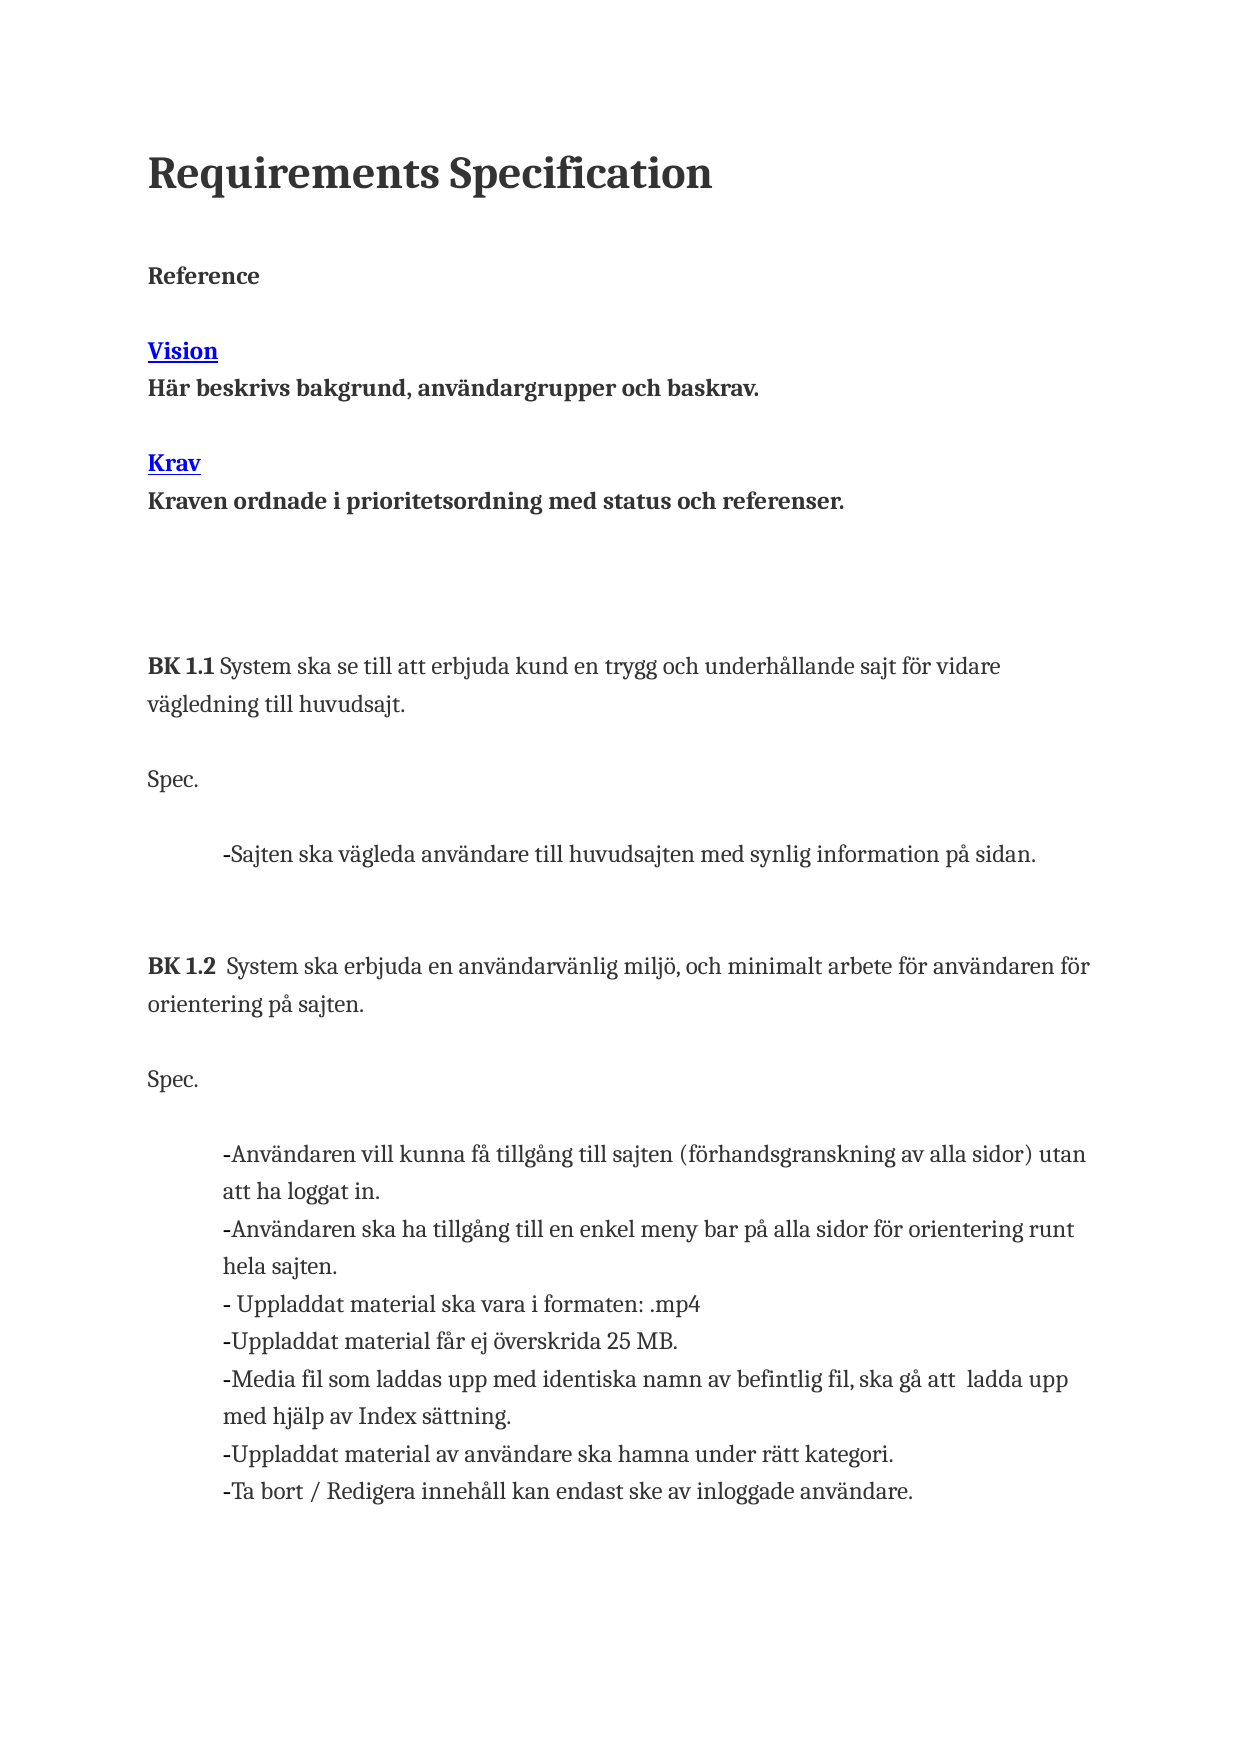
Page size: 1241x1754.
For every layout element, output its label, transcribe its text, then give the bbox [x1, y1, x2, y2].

list Uppladdat material får ej överskrida 25 MB. [223, 1318, 1093, 1356]
text Vision [148, 328, 1093, 366]
list Användaren ska ha tillgång till en enkel meny bar på alla sidor för orientering runt hela sajten. [223, 1206, 1093, 1281]
text Spec. [148, 1056, 1093, 1093]
list Uppladdat material ska vara i formaten: .mp4 [223, 1281, 1093, 1318]
list Uppladdat material av användare ska hamna under rätt kategori. [223, 1431, 1093, 1468]
text Spec. [148, 756, 1093, 793]
text Krav [148, 441, 1093, 478]
list Media fil som laddas upp med identiska namn av befintlig fil, ska gå att ladda upp med hjälp av Index sättning. [223, 1356, 1093, 1431]
list Ta bort / Redigera innehåll kan endast ske av inloggade användare. [223, 1468, 1093, 1506]
text Kraven ordnade i prioritetsordning med status och referenser. [148, 478, 1093, 516]
list Användaren vill kunna få tillgång till sajten (förhandsgranskning av alla sidor) utan att ha loggat in. [223, 1131, 1093, 1206]
text Reference [148, 253, 1093, 291]
text BK 1.1 System ska se till att erbjuda kund en trygg och underhållande sajt för vidare vägledning till huvudsajt. [148, 643, 1093, 718]
text BK 1.2 System ska erbjuda en användarvänlig miljö, och minimalt arbete för användaren för orientering på sajten. [148, 943, 1093, 1018]
text Requirements Specification [148, 148, 1093, 200]
list Sajten ska vägleda användare till huvudsajten med synlig information på sidan. [223, 831, 1093, 868]
text Här beskrivs bakgrund, användargrupper och baskrav. [148, 366, 1093, 403]
